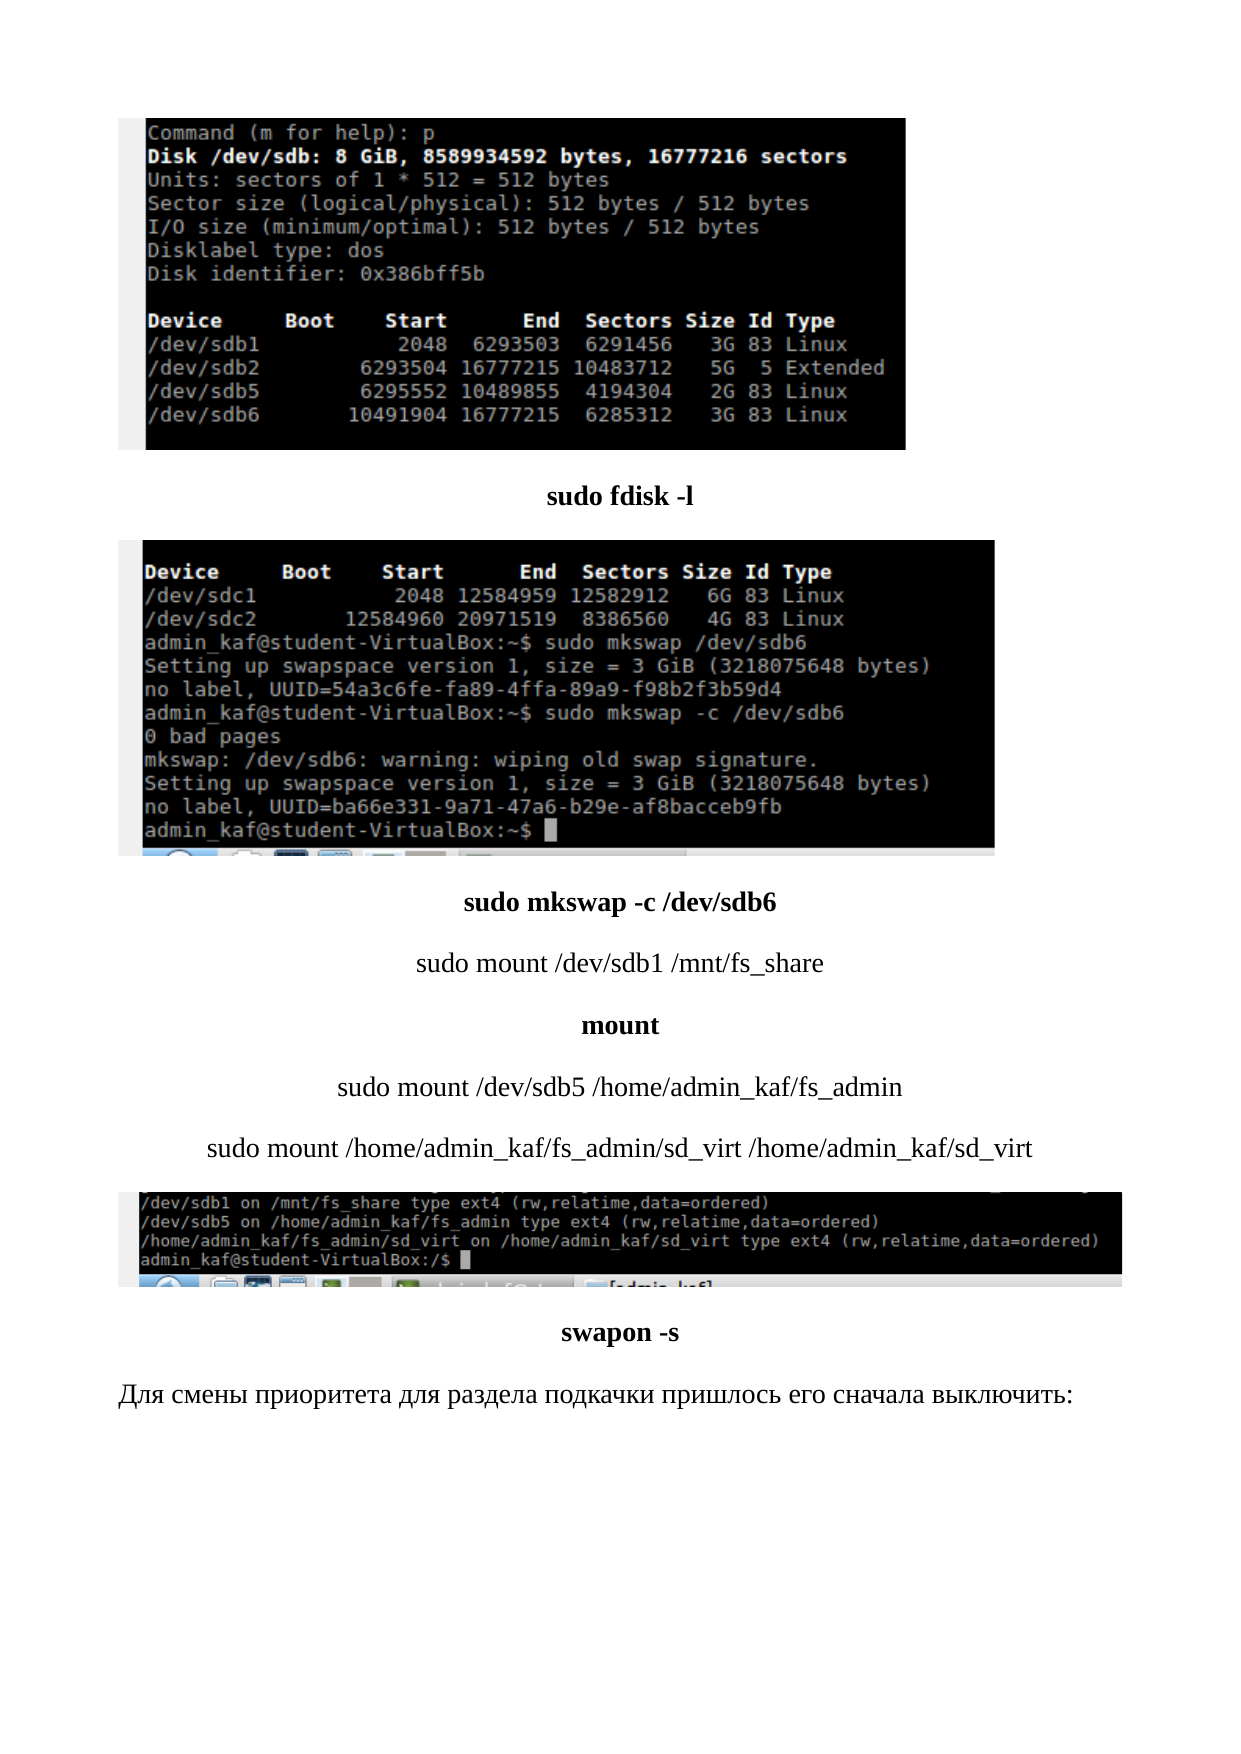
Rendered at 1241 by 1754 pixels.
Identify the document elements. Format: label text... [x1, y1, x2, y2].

text sudo mount /dev/sdb5 /home/admin_kaf/fs_admin [118, 1069, 1122, 1102]
text sudo fdisk -l [118, 478, 1122, 511]
text sudo mount /home/admin_kaf/fs_admin/sd_virt /home/admin_kaf/sd_virt [118, 1131, 1122, 1163]
text mount [118, 1008, 1122, 1040]
picture [118, 1192, 1123, 1287]
text swapon -s [118, 1316, 1122, 1348]
text sudo mount /dev/sdb1 /mnt/fs_share [118, 946, 1122, 979]
text Для смены приоритета для раздела подкачки пришлось его сначала выключить: [118, 1377, 1122, 1409]
text sudo mkswap -c /dev/sdb6 [118, 885, 1122, 917]
picture [118, 118, 906, 450]
picture [118, 540, 995, 856]
